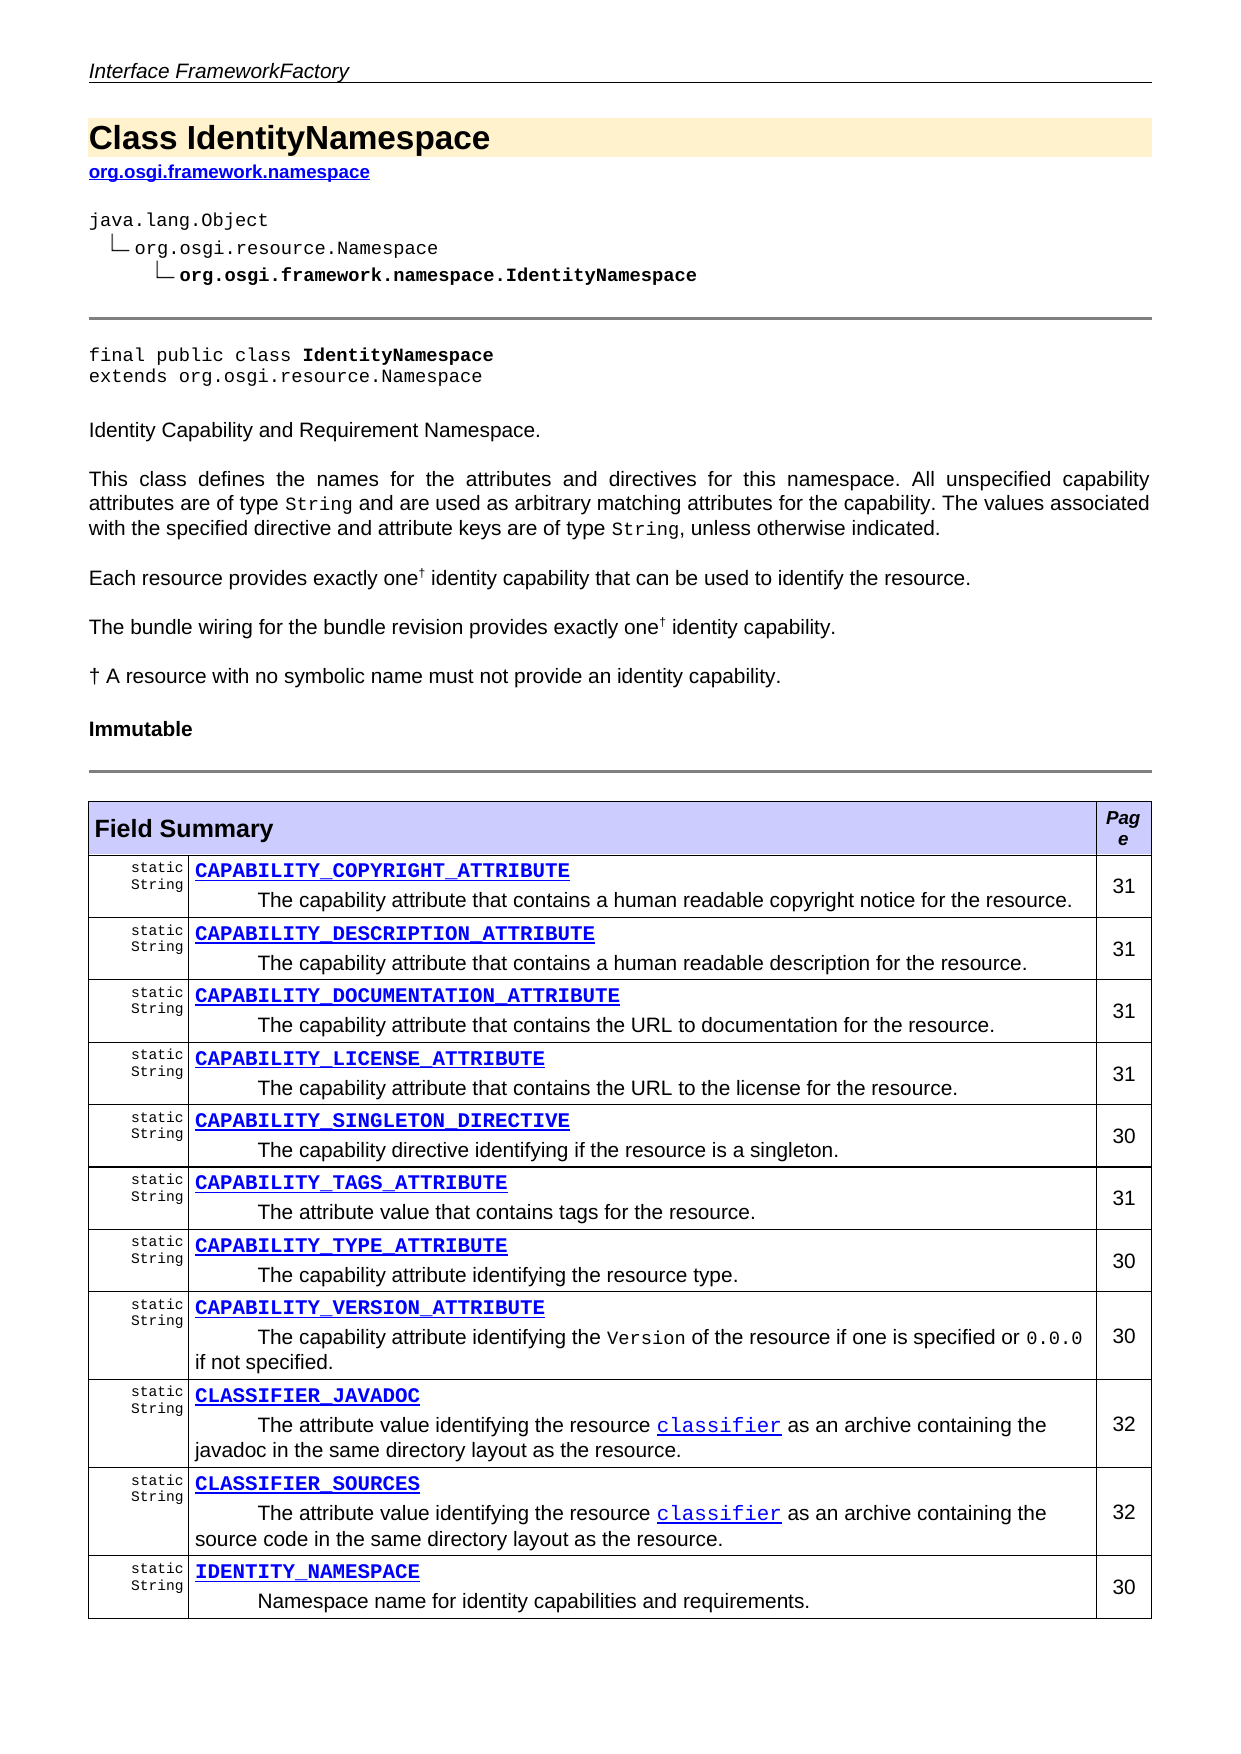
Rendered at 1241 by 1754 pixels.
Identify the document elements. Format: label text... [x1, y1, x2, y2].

text java.lang.Object [88, 211, 1152, 232]
table_cell static String [89, 1380, 188, 1467]
picture [111, 232, 135, 255]
table_header Page [1097, 802, 1151, 854]
table_cell static String [89, 1043, 188, 1104]
table_cell CLASSIFIER_JAVADOC The attribute value identifying the resource classifier as an archive containing the javadoc in the same directory layout as the resource. [189, 1380, 1096, 1467]
text The bundle wiring for the bundle revision provides exactly one† identity capability. [88, 615, 1152, 639]
table_cell 31 [1097, 1043, 1151, 1104]
table_cell 31 [1097, 1168, 1151, 1229]
table_cell 32 [1097, 1380, 1151, 1467]
table_cell CLASSIFIER_SOURCES The attribute value identifying the resource classifier as an archive containing the source code in the same directory layout as the resource. [189, 1468, 1096, 1555]
table_cell static String [89, 1168, 188, 1229]
table_header Field Summary [89, 802, 1096, 854]
text Identity Capability and Requirement Namespace. [88, 417, 1152, 441]
table_cell 31 [1097, 918, 1151, 979]
table_cell 31 [1097, 980, 1151, 1042]
table_cell 30 [1097, 1230, 1151, 1291]
table_cell CAPABILITY_VERSION_ATTRIBUTE The capability attribute identifying the Version of the resource if one is specified or 0.0.0 if not specified. [189, 1292, 1096, 1379]
text extends org.osgi.resource.Namespace [88, 367, 1152, 388]
table_cell CAPABILITY_TYPE_ATTRIBUTE The capability attribute identifying the resource type. [189, 1230, 1096, 1291]
table_cell CAPABILITY_DESCRIPTION_ATTRIBUTE The capability attribute that contains a human readable description for the resource. [189, 918, 1096, 979]
table_cell CAPABILITY_COPYRIGHT_ATTRIBUTE The capability attribute that contains a human readable copyright notice for the resource. [189, 856, 1096, 917]
text Immutable [88, 717, 1152, 741]
table_cell 30 [1097, 1556, 1151, 1618]
table_cell static String [89, 1556, 188, 1618]
text org.osgi.framework.namespace.IdentityNamespace [88, 260, 1152, 287]
text final public class IdentityNamespace [88, 346, 1152, 367]
table_cell static String [89, 1230, 188, 1291]
subtitle Class IdentityNamespace [88, 118, 1152, 157]
table_cell CAPABILITY_DOCUMENTATION_ATTRIBUTE The capability attribute that contains the URL to documentation for the resource. [189, 980, 1096, 1042]
picture [156, 260, 180, 282]
table_cell CAPABILITY_TAGS_ATTRIBUTE The attribute value that contains tags for the resource. [189, 1168, 1096, 1229]
text † A resource with no symbolic name must not provide an identity capability. [88, 664, 1152, 688]
text org.osgi.resource.Namespace [88, 232, 1152, 260]
table_cell static String [89, 1105, 188, 1166]
table_cell 32 [1097, 1468, 1151, 1555]
text org.osgi.framework.namespace [88, 160, 1152, 182]
table_cell CAPABILITY_LICENSE_ATTRIBUTE The capability attribute that contains the URL to the license for the resource. [189, 1043, 1096, 1104]
table_cell static String [89, 980, 188, 1042]
table_cell 31 [1097, 856, 1151, 917]
table_cell 30 [1097, 1292, 1151, 1379]
table_cell CAPABILITY_SINGLETON_DIRECTIVE The capability directive identifying if the resource is a singleton. [189, 1105, 1096, 1166]
text This class defines the names for the attributes and directives for this namespace. All unspecified capability attributes are of type String and are used as arbitrary matching attributes for the capability. The values associated with the specified directive and attribute keys are of type String, unless otherwise indicated. [88, 466, 1152, 541]
table_cell 30 [1097, 1105, 1151, 1166]
table_cell static String [89, 918, 188, 979]
text Each resource provides exactly one† identity capability that can be used to identify the resource. [88, 566, 1152, 590]
table_cell IDENTITY_NAMESPACE Namespace name for identity capabilities and requirements. [189, 1556, 1096, 1618]
table_cell static String [89, 856, 188, 917]
table_cell static String [89, 1292, 188, 1379]
table_cell static String [89, 1468, 188, 1555]
